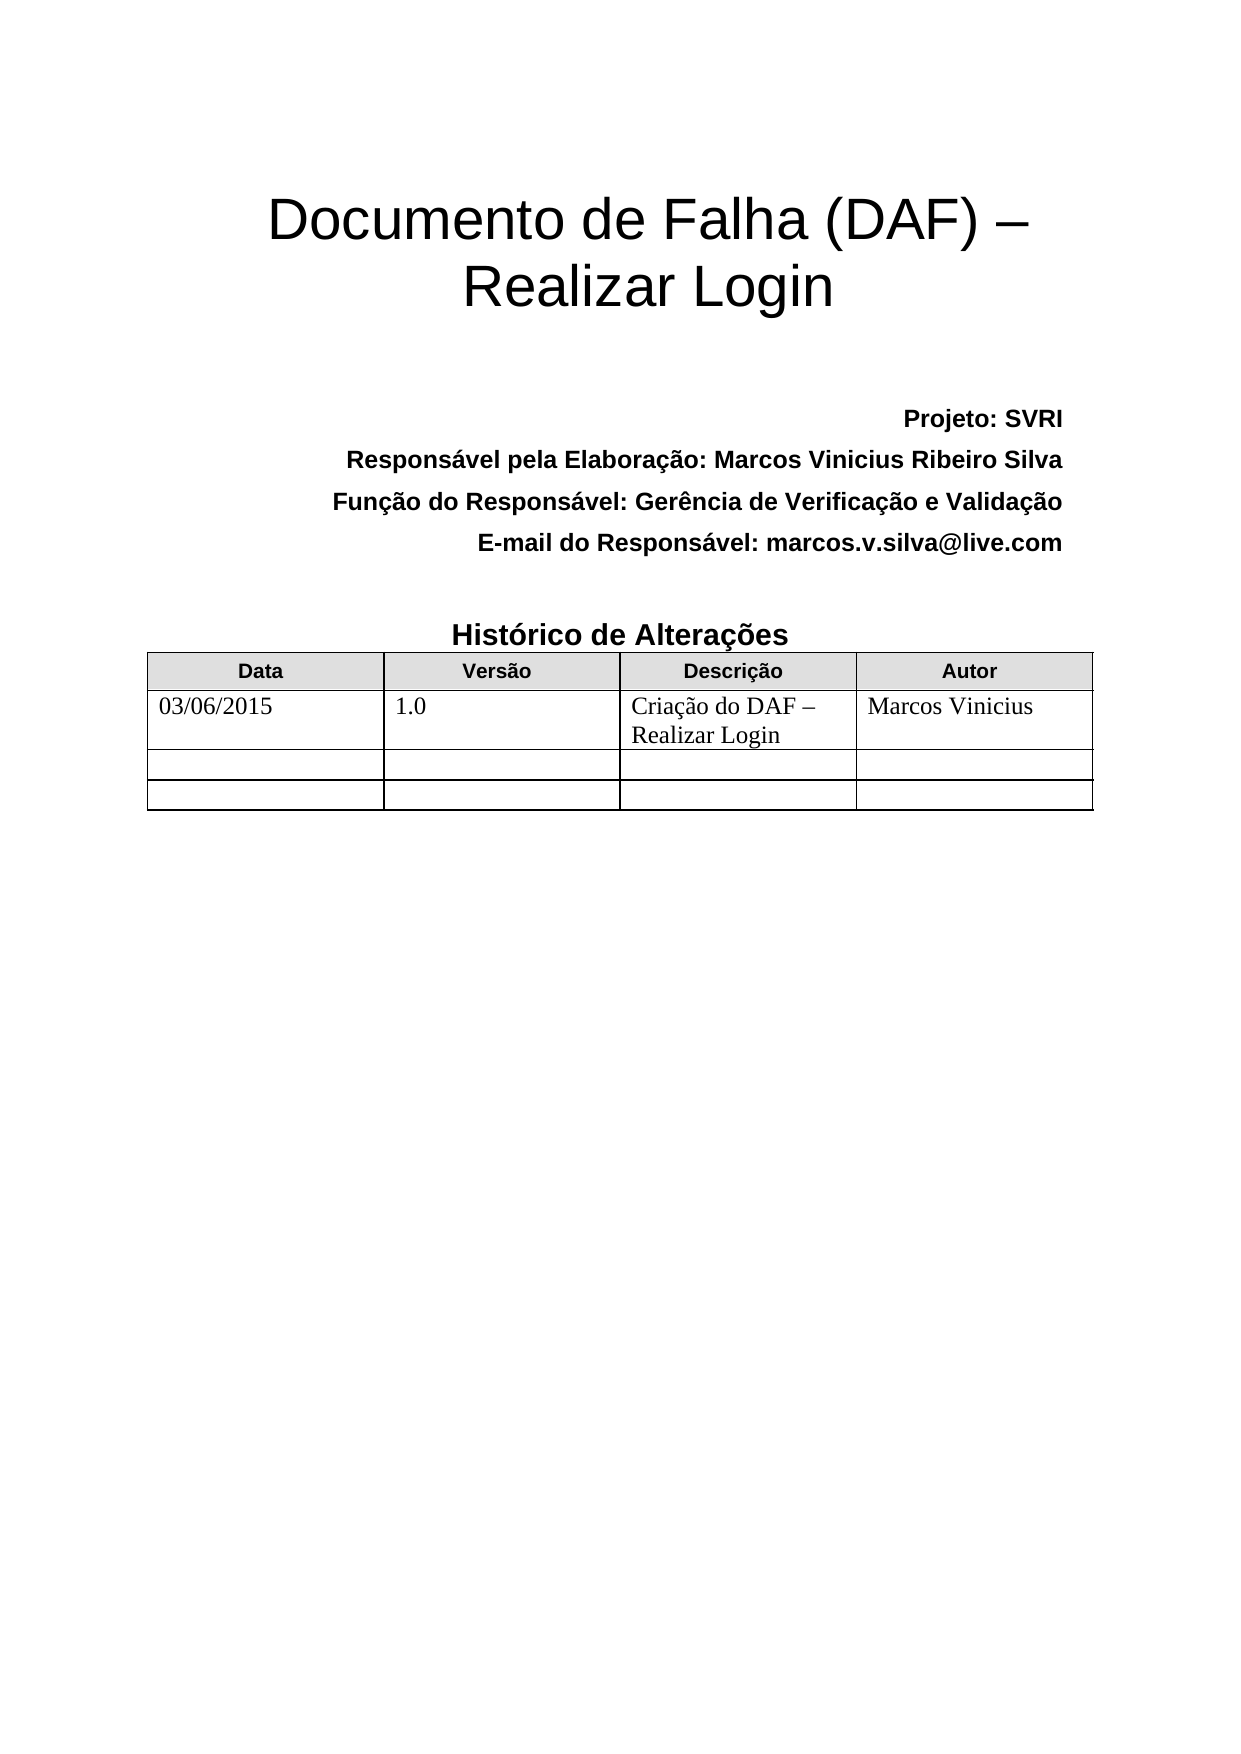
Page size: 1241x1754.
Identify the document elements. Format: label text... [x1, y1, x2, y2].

table_header Data [148, 653, 383, 689]
table_header Descrição [621, 653, 856, 689]
text Histórico de Alterações [177, 617, 1063, 652]
table_header Versão [385, 653, 619, 689]
table_cell Marcos Vinicius [857, 691, 1092, 749]
table_cell [385, 750, 619, 779]
table_cell [857, 750, 1092, 779]
table_cell 1.0 [385, 691, 619, 749]
text Responsável pela Elaboração: Marcos Vinicius Ribeiro Silva [177, 446, 1063, 474]
table_cell [621, 781, 856, 809]
text Função do Responsável: Gerência de Verificação e Validação [177, 487, 1063, 516]
table_header Autor [857, 653, 1092, 689]
table_cell [385, 781, 619, 809]
table_cell [621, 750, 856, 779]
table_cell [857, 781, 1092, 809]
table_cell Criação do DAF – Realizar Login [621, 691, 856, 749]
text Projeto: SVRI [177, 404, 1063, 433]
text Documento de Falha (DAF) – Realizar Login [177, 185, 1119, 319]
table_cell [148, 781, 383, 809]
table_cell 03/06/2015 [148, 691, 383, 749]
text E-mail do Responsável: marcos.v.silva@live.com [177, 528, 1063, 557]
table_cell [148, 750, 383, 779]
